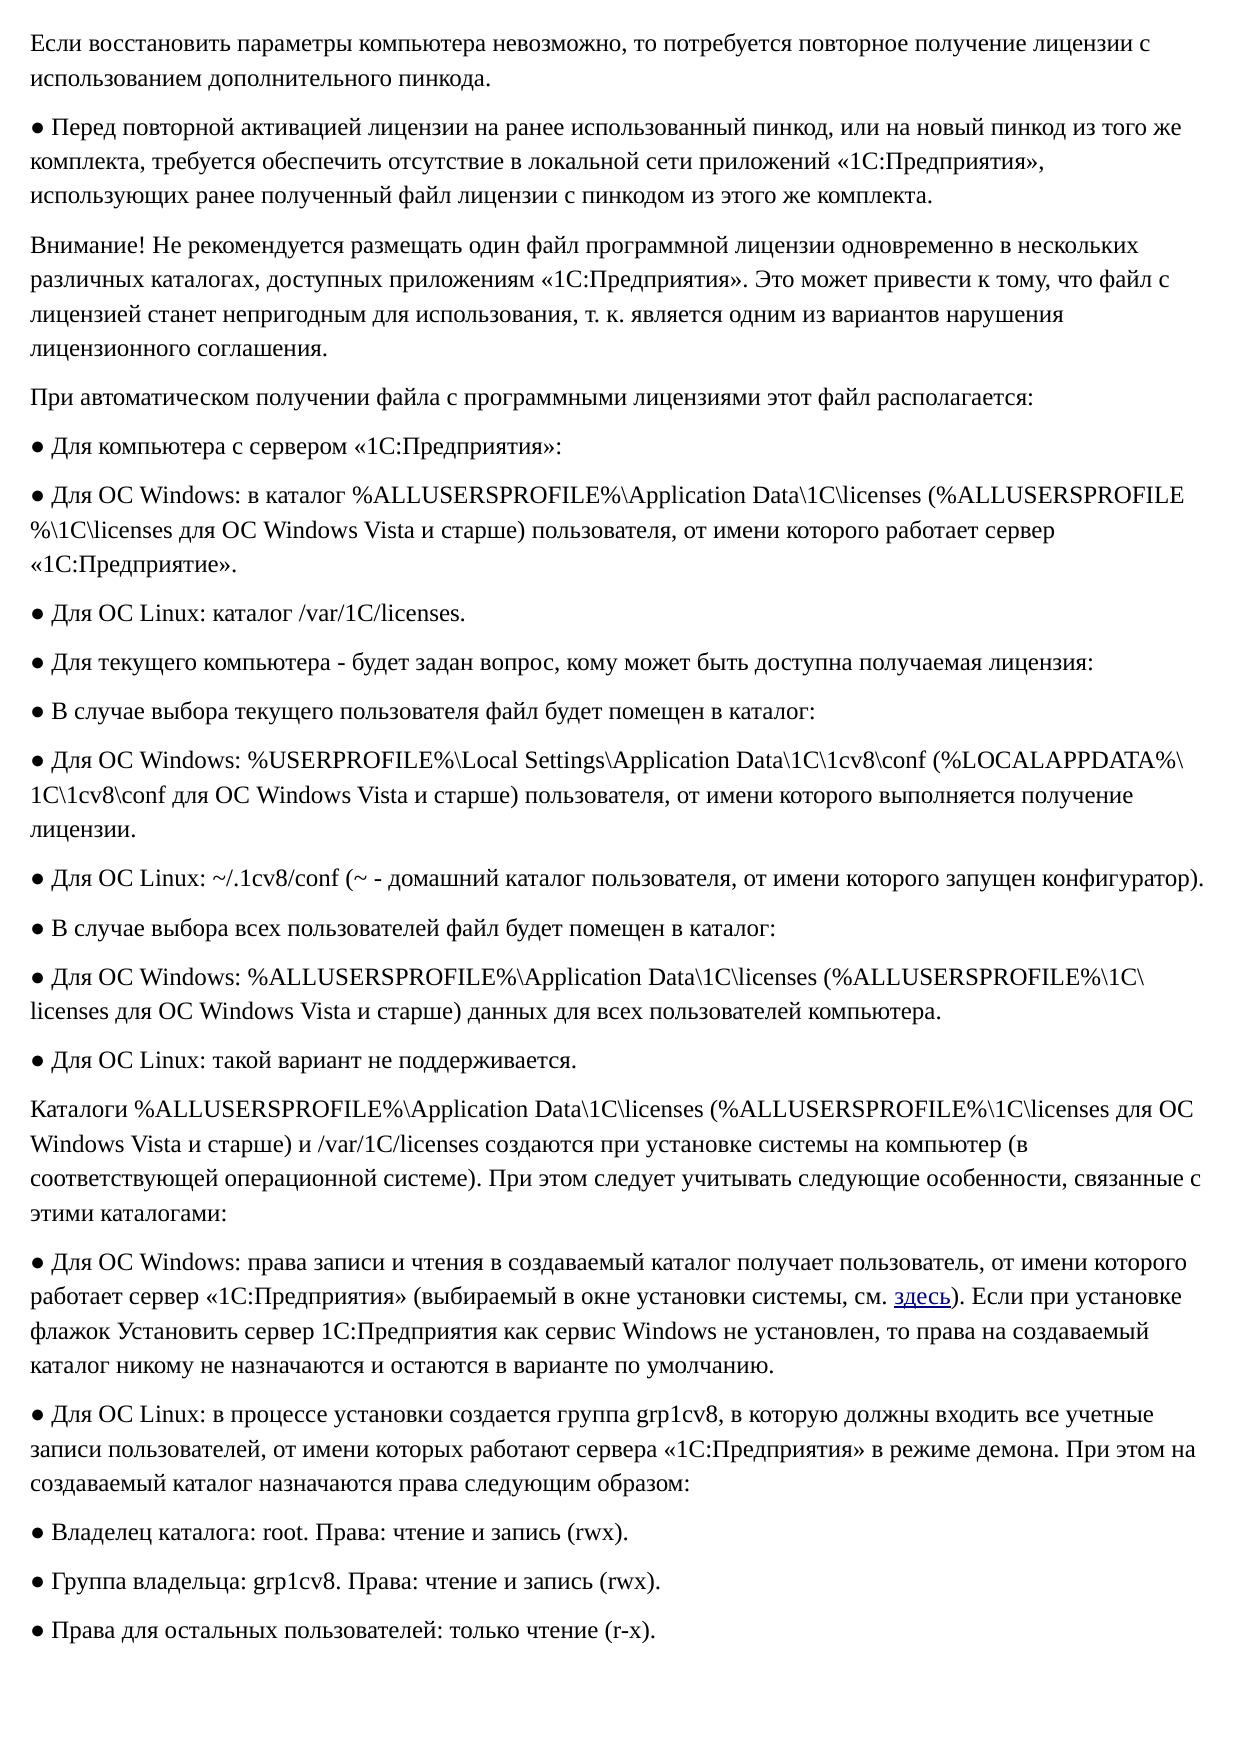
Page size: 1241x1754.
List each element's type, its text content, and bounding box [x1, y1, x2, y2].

text ● Для ОС Windows: права записи и чтения в создаваемый каталог получает пользователь, от имени которого работает сервер «1С:Предприятия» (выбираемый в окне установки системы, см. здесь). Если при установке флажок Установить сервер 1С:Предприятия как сервис Windows не установлен, то права на создаваемый каталог никому не назначаются и остаются в варианте по умолчанию. [30, 1247, 1211, 1379]
text При автоматическом получении файла с программными лицензиями этот файл располагается: [30, 382, 1211, 411]
text ● В случае выбора всех пользователей файл будет помещен в каталог: [30, 913, 1211, 941]
text Каталоги %ALLUSERSPROFILE%\Application Data\1C\licenses (%ALLUSERSPROFILE%\1C\licenses для ОС Windows Vista и старше) и /var/1C/licenses создаются при установке системы на компьютер (в соответствующей операционной системе). При этом следует учитывать следующие особенности, связанные с этими каталогами: [30, 1094, 1211, 1226]
text ● Для ОС Windows: в каталог %ALLUSERSPROFILE%\Application Data\1C\licenses (%ALLUSERSPROFILE%\1C\licenses для ОС Windows Vista и старше) пользователя, от имени которого работает сервер «1С:Предприятие». [30, 480, 1211, 578]
text ● Права для остальных пользователей: только чтение (r-x). [30, 1615, 1211, 1644]
text ● Для ОС Linux: в процессе установки создается группа grp1cv8, в которую должны входить все учетные записи пользователей, от имени которых работают сервера «1С:Предприятия» в режиме демона. При этом на создаваемый каталог назначаются права следующим образом: [30, 1399, 1211, 1497]
text ● Для компьютера с сервером «1С:Предприятия»: [30, 431, 1211, 460]
text Внимание! Не рекомендуется размещать один файл программной лицензии одновременно в нескольких различных каталогах, доступных приложениям «1С:Предприятия». Это может привести к тому, что файл с лицензией станет непригодным для использования, т. к. является одним из вариантов нарушения лицензионного соглашения. [30, 230, 1211, 362]
text ● Для ОС Windows: %USERPROFILE%\Local Settings\Application Data\1C\1cv8\conf (%LOCALAPPDATA%\1C\1cv8\conf для ОС Windows Vista и старше) пользователя, от имени которого выполняется получение лицензии. [30, 746, 1211, 843]
text ● Для ОС Linux: такой вариант не поддерживается. [30, 1045, 1211, 1074]
text ● Перед повторной активацией лицензии на ранее использованный пинкод, или на новый пинкод из того же комплекта, требуется обеспечить отсутствие в локальной сети приложений «1С:Предприятия», использующих ранее полученный файл лицензии с пинкодом из этого же комплекта. [30, 112, 1211, 209]
text ● Владелец каталога: root. Права: чтение и запись (rwx). [30, 1517, 1211, 1546]
text ● Группа владельца: grp1cv8. Права: чтение и запись (rwx). [30, 1566, 1211, 1595]
text Если восстановить параметры компьютера невозможно, то потребуется повторное получение лицензии с использованием дополнительного пинкода. [30, 28, 1211, 91]
text ● Для ОС Windows: %ALLUSERSPROFILE%\Application Data\1C\licenses (%ALLUSERSPROFILE%\1C\licenses для ОС Windows Vista и старше) данных для всех пользователей компьютера. [30, 962, 1211, 1025]
text ● Для текущего компьютера ‑ будет задан вопрос, кому может быть доступна получаемая лицензия: [30, 647, 1211, 676]
text ● Для ОС Linux: ~/.1cv8/conf (~ ‑ домашний каталог пользователя, от имени которого запущен конфигуратор). [30, 863, 1211, 892]
text ● Для ОС Linux: каталог /var/1C/licenses. [30, 598, 1211, 627]
text ● В случае выбора текущего пользователя файл будет помещен в каталог: [30, 696, 1211, 725]
